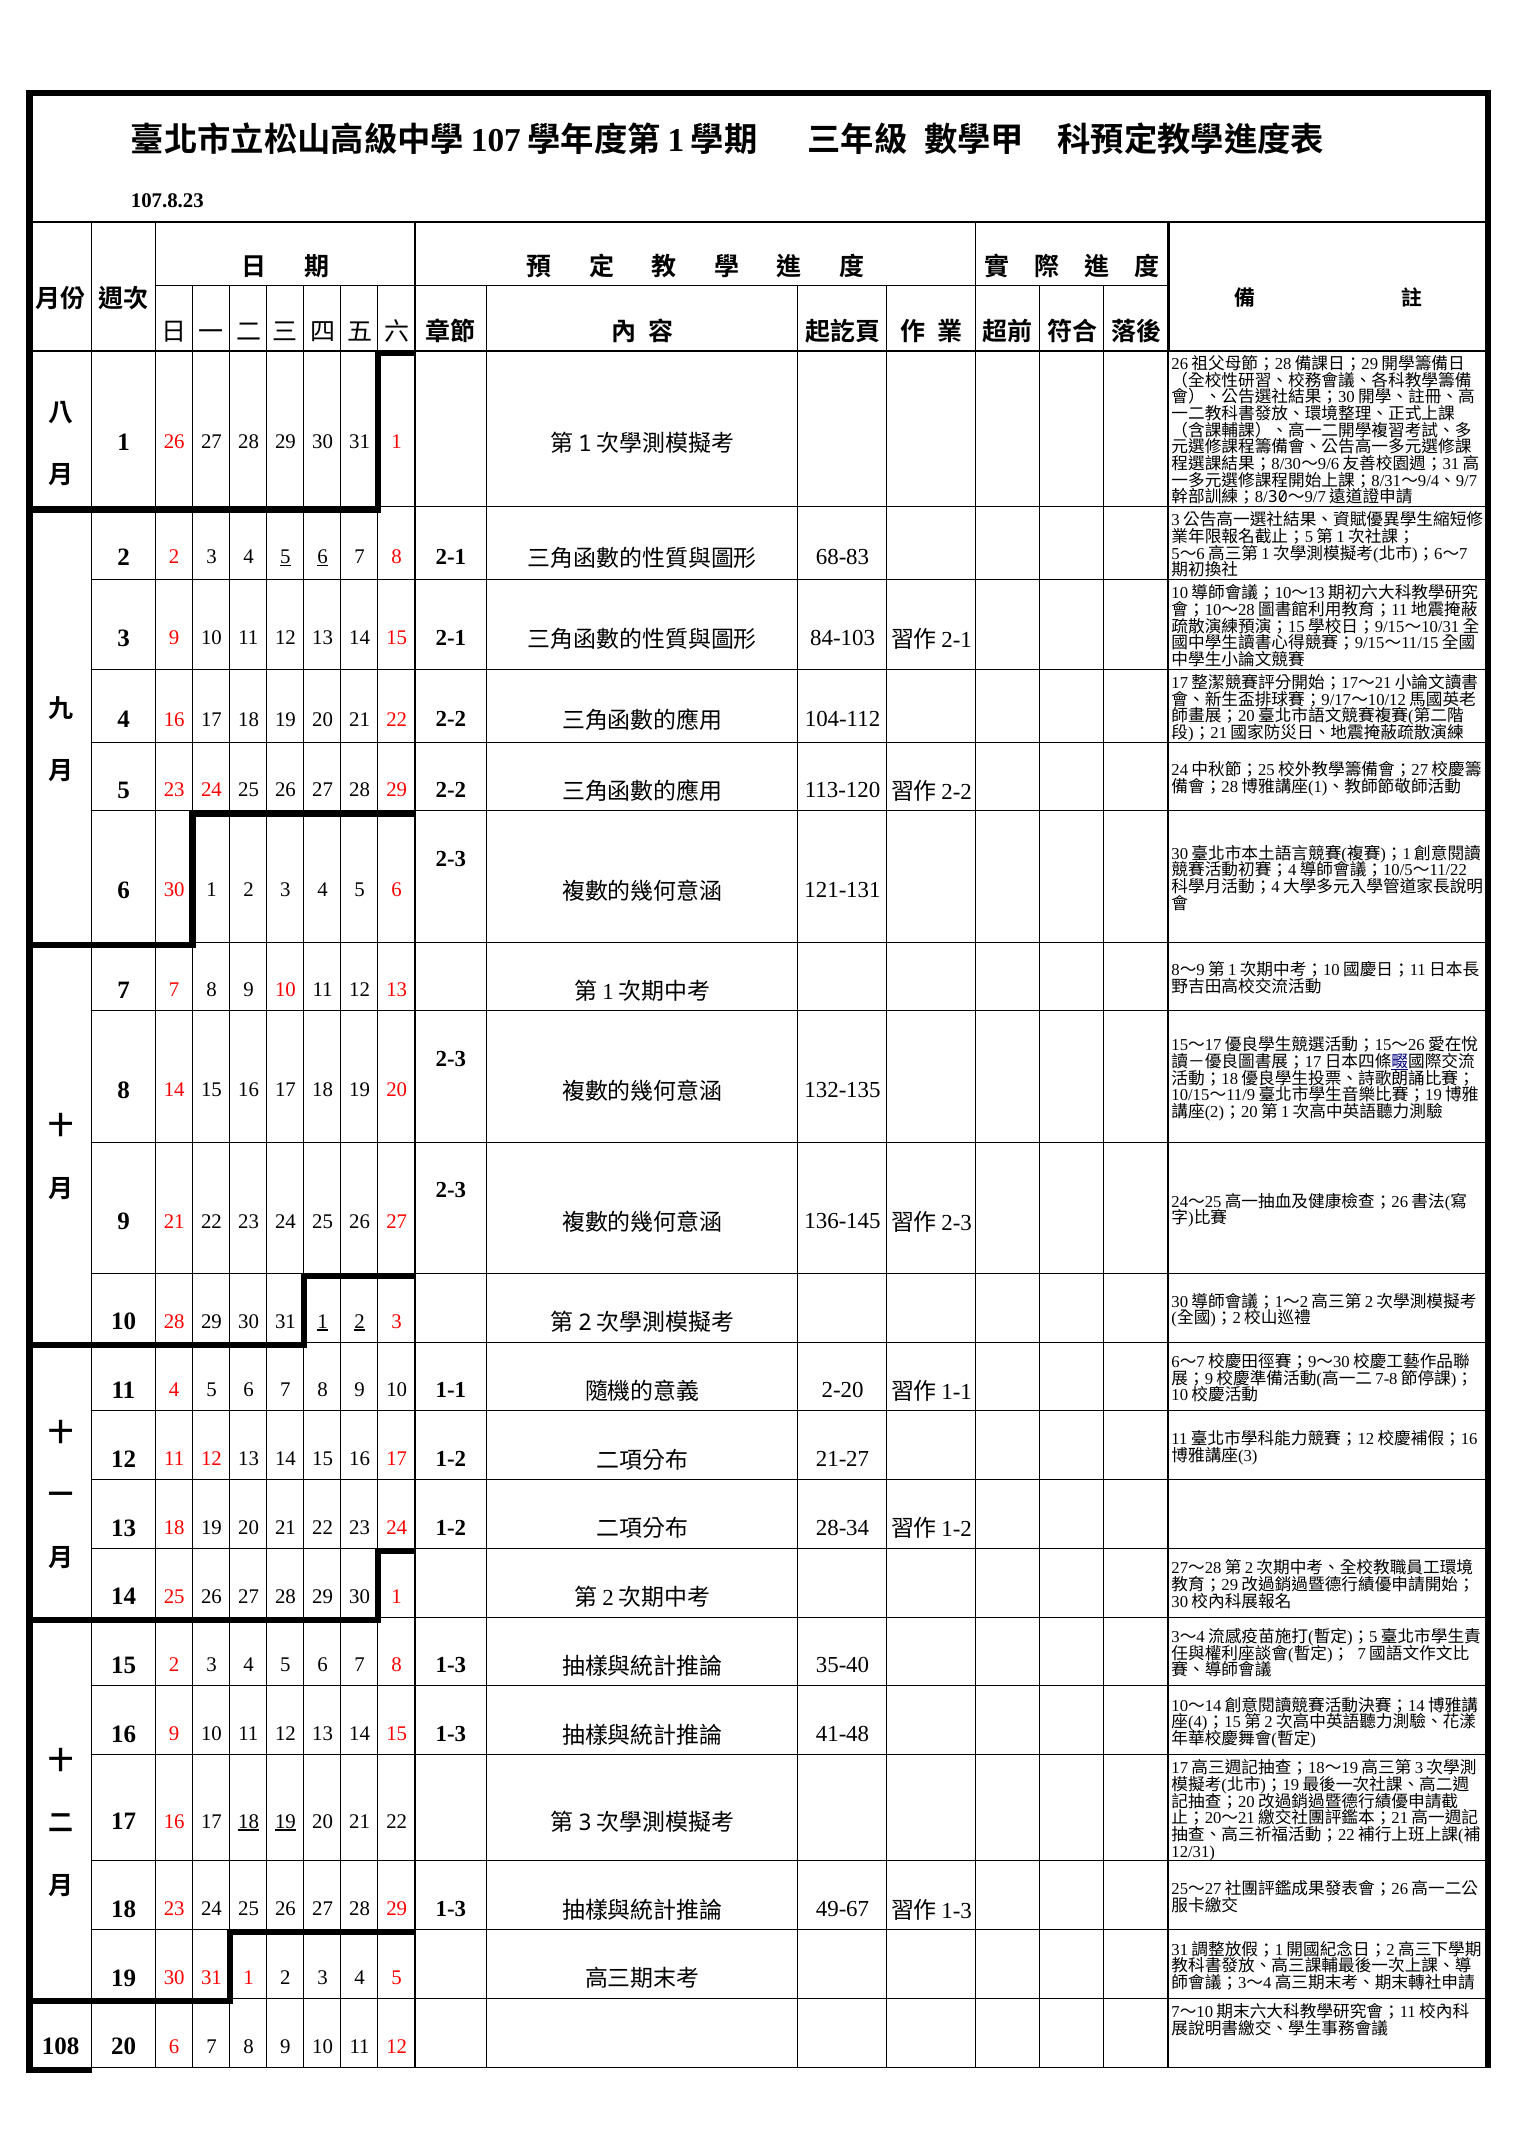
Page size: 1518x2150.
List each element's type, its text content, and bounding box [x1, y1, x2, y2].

table_cell [976, 670, 1039, 742]
table_cell 3 [92, 580, 155, 669]
table_cell [798, 1549, 886, 1617]
table_cell 18 [230, 1755, 266, 1860]
table_cell 29 [378, 1861, 414, 1929]
table_cell 21 [156, 1143, 192, 1273]
table_cell 二 [230, 286, 266, 350]
table_cell 9 [230, 943, 266, 1010]
table_cell 108 [33, 2004, 91, 2067]
table_cell [1104, 1861, 1167, 1929]
table_cell 7～10期末六大科教學研究會；11校內科展說明書繳交、學生事務會議 [1169, 1999, 1485, 2067]
table_cell [1104, 811, 1167, 942]
table_cell 複數的幾何意涵 [487, 811, 797, 942]
table_cell 複數的幾何意涵 [487, 1143, 797, 1273]
table_cell 1-2 [416, 1480, 486, 1548]
table_cell 二項分布 [487, 1480, 797, 1548]
table_cell [1104, 1618, 1167, 1685]
table_cell 30 [156, 811, 189, 942]
table_cell 17 [193, 670, 229, 742]
table_cell 12 [92, 1411, 155, 1479]
table_cell [887, 1999, 975, 2067]
table_cell 28 [267, 1549, 303, 1617]
table_cell 第1次學測模擬考 [487, 352, 797, 506]
table_cell 18 [156, 1480, 192, 1548]
table_cell 29 [193, 1274, 229, 1342]
table_cell 8 [193, 943, 229, 1010]
table_cell 28 [156, 1274, 192, 1342]
table_cell 28 [341, 743, 377, 810]
table_cell 起訖頁 [798, 286, 886, 350]
table_cell 5 [267, 1623, 303, 1685]
table_cell [976, 1618, 1039, 1685]
table_cell [798, 1999, 886, 2067]
table_cell 2-2 [416, 670, 486, 742]
table_cell [1040, 670, 1103, 742]
table_cell [1104, 580, 1167, 669]
table_cell 29 [304, 1549, 340, 1617]
table_cell 2-20 [798, 1343, 886, 1410]
table_cell 30 [304, 352, 340, 506]
table_cell 3 [378, 1279, 414, 1342]
table_cell 26 [156, 352, 192, 506]
table_cell 1-3 [416, 1618, 486, 1685]
table_cell 11 [230, 580, 266, 669]
table_cell 18 [304, 1011, 340, 1142]
table_cell [1104, 1480, 1167, 1548]
table_cell 10 [193, 580, 229, 669]
table_cell [976, 1999, 1039, 2067]
table_cell 習作2-2 [887, 743, 975, 810]
table_cell 17 [193, 1755, 229, 1860]
table_cell 24 [378, 1480, 414, 1548]
table_cell 25 [230, 743, 266, 810]
table_cell 4 [92, 670, 155, 742]
table_cell 7 [341, 513, 377, 579]
table_cell 31 [193, 1930, 227, 1998]
table_cell 第2次學測模擬考 [487, 1274, 797, 1342]
table_cell 12 [267, 1686, 303, 1754]
table_cell 第1次期中考 [487, 943, 797, 1010]
table_cell 113-120 [798, 743, 886, 810]
table_cell [1104, 1011, 1167, 1142]
table_cell 6 [304, 513, 340, 579]
table_cell [976, 743, 1039, 810]
table_cell 2-3 [416, 1011, 486, 1142]
table_cell 抽樣與統計推論 [487, 1861, 797, 1929]
table_cell 9 [92, 1143, 155, 1273]
table_cell [976, 580, 1039, 669]
table_cell 4 [156, 1348, 192, 1410]
table_cell [1040, 1618, 1103, 1685]
table_cell [887, 352, 975, 506]
table_cell 3公告高一選社結果、資賦優異學生縮短修業年限報名截止；5第1次社課； 5～6高三第1次學測模擬考(北市)；6～7期初換社 [1169, 507, 1485, 579]
table_cell [1104, 670, 1167, 742]
table_header 臺北市立松山高級中學107學年度第1學期 三年級 數學甲 科預定教學進度表 107.8.23 [33, 96, 1485, 221]
table_cell 28-34 [798, 1480, 886, 1548]
table_cell 4 [230, 513, 266, 579]
table_cell 136-145 [798, 1143, 886, 1273]
table_cell [976, 1480, 1039, 1548]
table_cell 25～27社團評鑑成果發表會；26高一二公服卡繳交 [1169, 1861, 1485, 1929]
table_cell [798, 943, 886, 1010]
table_cell 十月 [33, 948, 91, 1342]
table_cell 31調整放假；1開國紀念日；2高三下學期教科書發放、高三課輔最後一次上課、導師會議；3～4高三期末考、期末轉社申請 [1169, 1930, 1485, 1998]
table_cell 27 [230, 1549, 266, 1617]
table_cell 14 [341, 1686, 377, 1754]
table_cell 121-131 [798, 811, 886, 942]
table_cell [887, 670, 975, 742]
table_cell 4 [230, 1623, 266, 1685]
table_cell 18 [230, 670, 266, 742]
table_cell 6 [92, 811, 155, 942]
table_cell [1040, 1755, 1103, 1860]
table_cell 3 [193, 513, 229, 579]
table_cell 六 [378, 286, 414, 350]
table_cell 10 [304, 1999, 340, 2067]
table_cell 26 [267, 1861, 303, 1929]
table_cell 30 [230, 1274, 266, 1342]
table_cell 6 [304, 1623, 340, 1685]
table_cell 2-1 [416, 507, 486, 579]
table_cell 13 [92, 1480, 155, 1548]
table_cell [1104, 1686, 1167, 1754]
table_cell [887, 1549, 975, 1617]
table_cell 習作1-3 [887, 1861, 975, 1929]
table_cell [1040, 1143, 1103, 1273]
table_cell 11 [92, 1348, 155, 1410]
table_cell [416, 1274, 486, 1342]
table_cell 22 [193, 1143, 229, 1273]
table_cell 一 [193, 286, 229, 350]
table_cell [976, 811, 1039, 942]
table_cell 2-3 [416, 811, 486, 942]
table_cell 複數的幾何意涵 [487, 1011, 797, 1142]
table_cell 11 [341, 1999, 377, 2067]
table_cell 16 [341, 1411, 377, 1479]
table_cell [887, 1011, 975, 1142]
table_cell 132-135 [798, 1011, 886, 1142]
table_cell 25 [230, 1861, 266, 1929]
table_cell 日 期 [156, 223, 414, 285]
table_cell 23 [230, 1143, 266, 1273]
table_cell 15 [378, 580, 414, 669]
table_cell [1104, 1411, 1167, 1479]
table_cell 21 [267, 1480, 303, 1548]
table_cell [798, 1755, 886, 1860]
table_cell 13 [304, 580, 340, 669]
table_cell 30導師會議；1～2高三第2次學測模擬考(全國)；2校山巡禮 [1169, 1274, 1485, 1342]
table_cell [1104, 1755, 1167, 1860]
table_cell 9 [156, 1686, 192, 1754]
table_cell 24～25高一抽血及健康檢查；26書法(寫字)比賽 [1169, 1143, 1485, 1273]
table_cell 1-3 [416, 1861, 486, 1929]
table_cell 2-1 [416, 580, 486, 669]
table_cell 8～9第1次期中考；10國慶日；11日本長野吉田高校交流活動 [1169, 943, 1485, 1010]
table_cell 11 [304, 943, 340, 1010]
table_cell 10 [378, 1343, 414, 1410]
table_cell 抽樣與統計推論 [487, 1618, 797, 1685]
table_cell 14 [267, 1411, 303, 1479]
table_cell 17 [267, 1011, 303, 1142]
table_cell 13 [378, 943, 414, 1010]
table_cell [1169, 1480, 1485, 1548]
table_cell 3 [267, 817, 303, 942]
table_cell 30 [341, 1549, 375, 1617]
table_cell 11 [156, 1411, 192, 1479]
table_cell 16 [92, 1686, 155, 1754]
table_cell 26 [341, 1143, 377, 1273]
table_cell [887, 943, 975, 1010]
table_cell [487, 1999, 797, 2067]
table_cell [976, 1549, 1039, 1617]
table_cell [1104, 1343, 1167, 1410]
table_cell [1040, 1274, 1103, 1342]
table_cell 19 [341, 1011, 377, 1142]
table_cell 31 [267, 1274, 301, 1342]
table_cell 19 [267, 1755, 303, 1860]
table_cell [887, 811, 975, 942]
table_cell [976, 1411, 1039, 1479]
table_cell 31 [341, 352, 375, 506]
table_cell 19 [193, 1480, 229, 1548]
table_cell 18 [92, 1861, 155, 1929]
table_cell [798, 1274, 886, 1342]
table_cell 23 [156, 743, 192, 810]
table_cell 7 [92, 948, 155, 1010]
table_cell [976, 352, 1039, 506]
table_cell 1-1 [416, 1343, 486, 1410]
table_cell 習作1-1 [887, 1343, 975, 1410]
table_cell 20 [304, 1755, 340, 1860]
table_cell 5 [92, 743, 155, 810]
table_cell [416, 1549, 486, 1617]
table_cell 2 [230, 817, 266, 942]
table_cell 第3次學測模擬考 [487, 1755, 797, 1860]
table_cell 實 際 進 度 [976, 223, 1167, 285]
table_cell [416, 1999, 486, 2067]
table_cell 15 [193, 1011, 229, 1142]
table_cell 3～4流感疫苗施打(暫定)；5臺北市學生責任與權利座談會(暫定)； 7國語文作文比賽、導師會議 [1169, 1618, 1485, 1685]
table_cell 15 [92, 1623, 155, 1685]
table_cell 21-27 [798, 1411, 886, 1479]
table_cell 41-48 [798, 1686, 886, 1754]
table_cell 2-3 [416, 1143, 486, 1273]
table_cell 15 [378, 1686, 414, 1754]
table_cell 三角函數的應用 [487, 743, 797, 810]
table_cell 習作2-1 [887, 580, 975, 669]
table_cell 習作2-3 [887, 1143, 975, 1273]
table_cell 27～28第2次期中考、全校教職員工環境教育；29改過銷過暨德行績優申請開始；30校內科展報名 [1169, 1549, 1485, 1617]
table_cell [416, 943, 486, 1010]
table_cell 22 [304, 1480, 340, 1548]
table_cell 日 [156, 286, 192, 350]
table_cell 15 [304, 1411, 340, 1479]
table_cell 備 註 [1170, 223, 1485, 350]
table_cell 8 [230, 1999, 266, 2067]
table_cell 八月 [33, 352, 91, 506]
table_cell 9 [341, 1343, 377, 1410]
table_cell 內 容 [487, 286, 797, 350]
table_cell [887, 1618, 975, 1685]
table_cell 12 [193, 1411, 229, 1479]
table_cell 21 [341, 670, 377, 742]
table_cell 5 [193, 1348, 229, 1410]
table_cell 16 [230, 1011, 266, 1142]
table_cell 23 [341, 1480, 377, 1548]
table_cell 29 [378, 743, 414, 810]
table_cell 19 [267, 670, 303, 742]
table_cell 17 [92, 1755, 155, 1860]
table_cell [976, 943, 1039, 1010]
table_cell 20 [230, 1480, 266, 1548]
table_cell 十二月 [33, 1623, 91, 1998]
table_cell 16 [156, 1755, 192, 1860]
table_cell 1 [381, 356, 414, 506]
table_cell 24中秋節；25校外教學籌備會；27校慶籌備會；28博雅講座(1)、教師節敬師活動 [1169, 743, 1485, 810]
table_cell 抽樣與統計推論 [487, 1686, 797, 1754]
table_cell 12 [267, 580, 303, 669]
table_cell 2 [92, 513, 155, 579]
table_cell 三 [267, 286, 303, 350]
table_cell [1104, 352, 1167, 506]
table_cell 三角函數的性質與圖形 [487, 507, 797, 579]
table_cell [1104, 1999, 1167, 2067]
table_cell 25 [156, 1549, 192, 1617]
table_cell 3 [193, 1623, 229, 1685]
table_cell 49-67 [798, 1861, 886, 1929]
table_cell 6～7校慶田徑賽；9～30校慶工藝作品聯展；9校慶準備活動(高一二7-8節停課)；10校慶活動 [1169, 1343, 1485, 1410]
table_cell 7 [267, 1348, 303, 1410]
table_cell [1040, 1549, 1103, 1617]
table_cell [1040, 1011, 1103, 1142]
table_cell 4 [341, 1935, 377, 1998]
table_cell [1040, 352, 1103, 506]
table_cell 三角函數的應用 [487, 670, 797, 742]
table_cell 2 [267, 1935, 303, 1998]
table_cell 22 [378, 1755, 414, 1860]
table_cell [1104, 507, 1167, 579]
table_cell [1040, 1343, 1103, 1410]
table_cell 14 [341, 580, 377, 669]
table_cell 章節 [416, 286, 486, 350]
table_cell 27 [304, 1861, 340, 1929]
table_cell 3 [304, 1935, 340, 1998]
table_cell [798, 352, 886, 506]
table_cell 習作1-2 [887, 1480, 975, 1548]
table_cell [416, 352, 486, 506]
table_cell 20 [378, 1011, 414, 1142]
table_cell 13 [304, 1686, 340, 1754]
table_cell [1104, 1930, 1167, 1998]
table_cell 7 [193, 2004, 229, 2067]
table_cell 10 [92, 1274, 155, 1342]
table_cell 11臺北市學科能力競賽；12校慶補假；16博雅講座(3) [1169, 1411, 1485, 1479]
table_cell [1040, 1686, 1103, 1754]
table_cell 二項分布 [487, 1411, 797, 1479]
table_cell 17 [378, 1411, 414, 1479]
table_cell 28 [230, 352, 266, 506]
table_cell 5 [341, 817, 377, 942]
table_cell 24 [193, 1861, 229, 1929]
table_cell 26 [267, 743, 303, 810]
table_cell 30臺北市本土語言競賽(複賽)；1創意閱讀競賽活動初賽；4導師會議；10/5～11/22科學月活動；4大學多元入學管道家長說明會 [1169, 811, 1485, 942]
table_cell [1104, 743, 1167, 810]
table_cell 104-112 [798, 670, 886, 742]
table_cell 15～17優良學生競選活動；15～26愛在悅讀－優良圖書展；17日本四條畷國際交流活動；18優良學生投票、詩歌朗誦比賽；10/15～11/9臺北市學生音樂比賽；19博雅講座(2)；20第1次高中英語聽力測驗 [1169, 1011, 1485, 1142]
table_cell 三角函數的性質與圖形 [487, 580, 797, 669]
table_cell 10 [267, 943, 303, 1010]
table_cell 9 [156, 580, 192, 669]
table_cell 23 [156, 1861, 192, 1929]
table_cell 高三期末考 [487, 1930, 797, 1998]
table_cell 12 [341, 943, 377, 1010]
table_cell 20 [304, 670, 340, 742]
table_cell [976, 1930, 1039, 1998]
table_cell 1-2 [416, 1411, 486, 1479]
table_cell 落後 [1104, 286, 1167, 350]
table_cell 84-103 [798, 580, 886, 669]
table_cell 1 [381, 1554, 414, 1617]
table_cell 1-3 [416, 1686, 486, 1754]
table_cell 27 [193, 352, 229, 506]
table_cell 1 [196, 817, 229, 942]
table_cell [1040, 943, 1103, 1010]
table_cell 8 [378, 1618, 414, 1685]
table_cell 預 定 教 學 進 度 [416, 223, 975, 285]
table_cell [976, 1861, 1039, 1929]
table_cell [887, 1411, 975, 1479]
table_cell 月份 [33, 223, 91, 350]
table_cell 25 [304, 1143, 340, 1273]
table_cell [1040, 1861, 1103, 1929]
table_cell 17高三週記抽查；18～19高三第3次學測模擬考(北市)；19最後一次社課、高二週記抽查；20改過銷過暨德行績優申請截止；20～21繳交社團評鑑本；21高一週記抽查、高三祈福活動；22補行上班上課(補12/31) [1169, 1755, 1485, 1860]
table_cell [1104, 1549, 1167, 1617]
table_cell 21 [341, 1755, 377, 1860]
table_cell [1040, 1411, 1103, 1479]
table_cell 2 [341, 1279, 377, 1342]
table_cell 27 [378, 1143, 414, 1273]
table_cell 29 [267, 352, 303, 506]
table_cell [798, 1930, 886, 1998]
table_cell [1040, 580, 1103, 669]
table_cell 1 [233, 1935, 266, 1998]
table_cell [887, 1930, 975, 1998]
table_cell 26 [193, 1549, 229, 1617]
table_cell 作 業 [887, 286, 975, 350]
table_cell [416, 1930, 486, 1998]
table_cell [1104, 943, 1167, 1010]
table_cell 24 [193, 743, 229, 810]
table_cell 30 [156, 1930, 192, 1998]
table_cell 8 [304, 1343, 340, 1410]
table_cell 6 [156, 2004, 192, 2067]
table_cell [887, 1686, 975, 1754]
table_cell [887, 1755, 975, 1860]
table_cell [1040, 1480, 1103, 1548]
table_cell 1 [307, 1279, 340, 1342]
table_cell 4 [304, 817, 340, 942]
table_cell 2 [156, 513, 192, 579]
table_cell 27 [304, 743, 340, 810]
table_cell [976, 1343, 1039, 1410]
table_cell 26祖父母節；28備課日；29開學籌備日（全校性研習、校務會議、各科教學籌備會）、公告選社結果；30開學、註冊、高一二教科書發放、環境整理、正式上課（含課輔課）、高一二開學複習考試、多元選修課程籌備會、公告高一多元選修課程選課結果；8/30～9/6友善校園週；31高一多元選修課程開始上課；8/31～9/4、9/7幹部訓練；8/30～9/7遠道證申請 [1169, 352, 1485, 506]
table_cell [1104, 1143, 1167, 1273]
table_cell 6 [378, 817, 414, 942]
table_cell 24 [267, 1143, 303, 1273]
table_cell 12 [378, 1999, 414, 2067]
table_cell 22 [378, 670, 414, 742]
table_cell 20 [92, 2004, 155, 2067]
table_cell [976, 1011, 1039, 1142]
table_cell 14 [92, 1549, 155, 1617]
table_cell 11 [230, 1686, 266, 1754]
table_cell [976, 1755, 1039, 1860]
table_cell 九月 [33, 513, 91, 942]
table_cell 16 [156, 670, 192, 742]
table_cell [976, 1143, 1039, 1273]
table_cell 14 [156, 1011, 192, 1142]
table_cell [1104, 1274, 1167, 1342]
table_cell 8 [378, 507, 414, 579]
table_cell 2 [156, 1623, 192, 1685]
table_cell 68-83 [798, 507, 886, 579]
table_cell [1040, 1999, 1103, 2067]
table_cell [1040, 507, 1103, 579]
table_cell 週次 [92, 223, 155, 350]
table_cell 7 [341, 1623, 377, 1685]
table_cell [887, 1274, 975, 1342]
table_cell 符合 [1040, 286, 1103, 350]
table_cell 8 [92, 1011, 155, 1142]
table_cell 10導師會議；10～13期初六大科教學研究會；10～28圖書館利用教育；11地震掩蔽疏散演練預演；15學校日；9/15～10/31全國中學生讀書心得競賽；9/15～11/15全國中學生小論文競賽 [1169, 580, 1485, 669]
table_cell [1040, 743, 1103, 810]
table_cell 十一月 [33, 1348, 91, 1617]
table_cell [976, 507, 1039, 579]
table_cell 隨機的意義 [487, 1343, 797, 1410]
table_cell 5 [267, 513, 303, 579]
table_cell 28 [341, 1861, 377, 1929]
table_cell 10 [193, 1686, 229, 1754]
table_cell [887, 507, 975, 579]
table_cell 5 [378, 1935, 414, 1998]
table_cell 6 [230, 1348, 266, 1410]
table_cell 7 [156, 948, 192, 1010]
table_cell [976, 1274, 1039, 1342]
table_cell 五 [341, 286, 377, 350]
table_cell 10～14創意閱讀競賽活動決賽；14博雅講座(4)；15第2次高中英語聽力測驗、花漾年華校慶舞會(暫定) [1169, 1686, 1485, 1754]
table_cell 四 [304, 286, 340, 350]
table_cell [416, 1755, 486, 1860]
table_cell 9 [267, 1999, 303, 2067]
table_cell [1040, 811, 1103, 942]
table_cell 第2次期中考 [487, 1549, 797, 1617]
table_cell 超前 [976, 286, 1039, 350]
table_cell 17整潔競賽評分開始；17～21小論文讀書會、新生盃排球賽；9/17～10/12馬國英老師畫展；20臺北市語文競賽複賽(第二階段)；21國家防災日、地震掩蔽疏散演練 [1169, 670, 1485, 742]
table_cell 1 [92, 352, 155, 506]
table_cell 19 [92, 1930, 155, 1998]
table_cell 2-2 [416, 743, 486, 810]
table_cell 13 [230, 1411, 266, 1479]
table_cell [1040, 1930, 1103, 1998]
table_cell [976, 1686, 1039, 1754]
table_cell 35-40 [798, 1618, 886, 1685]
